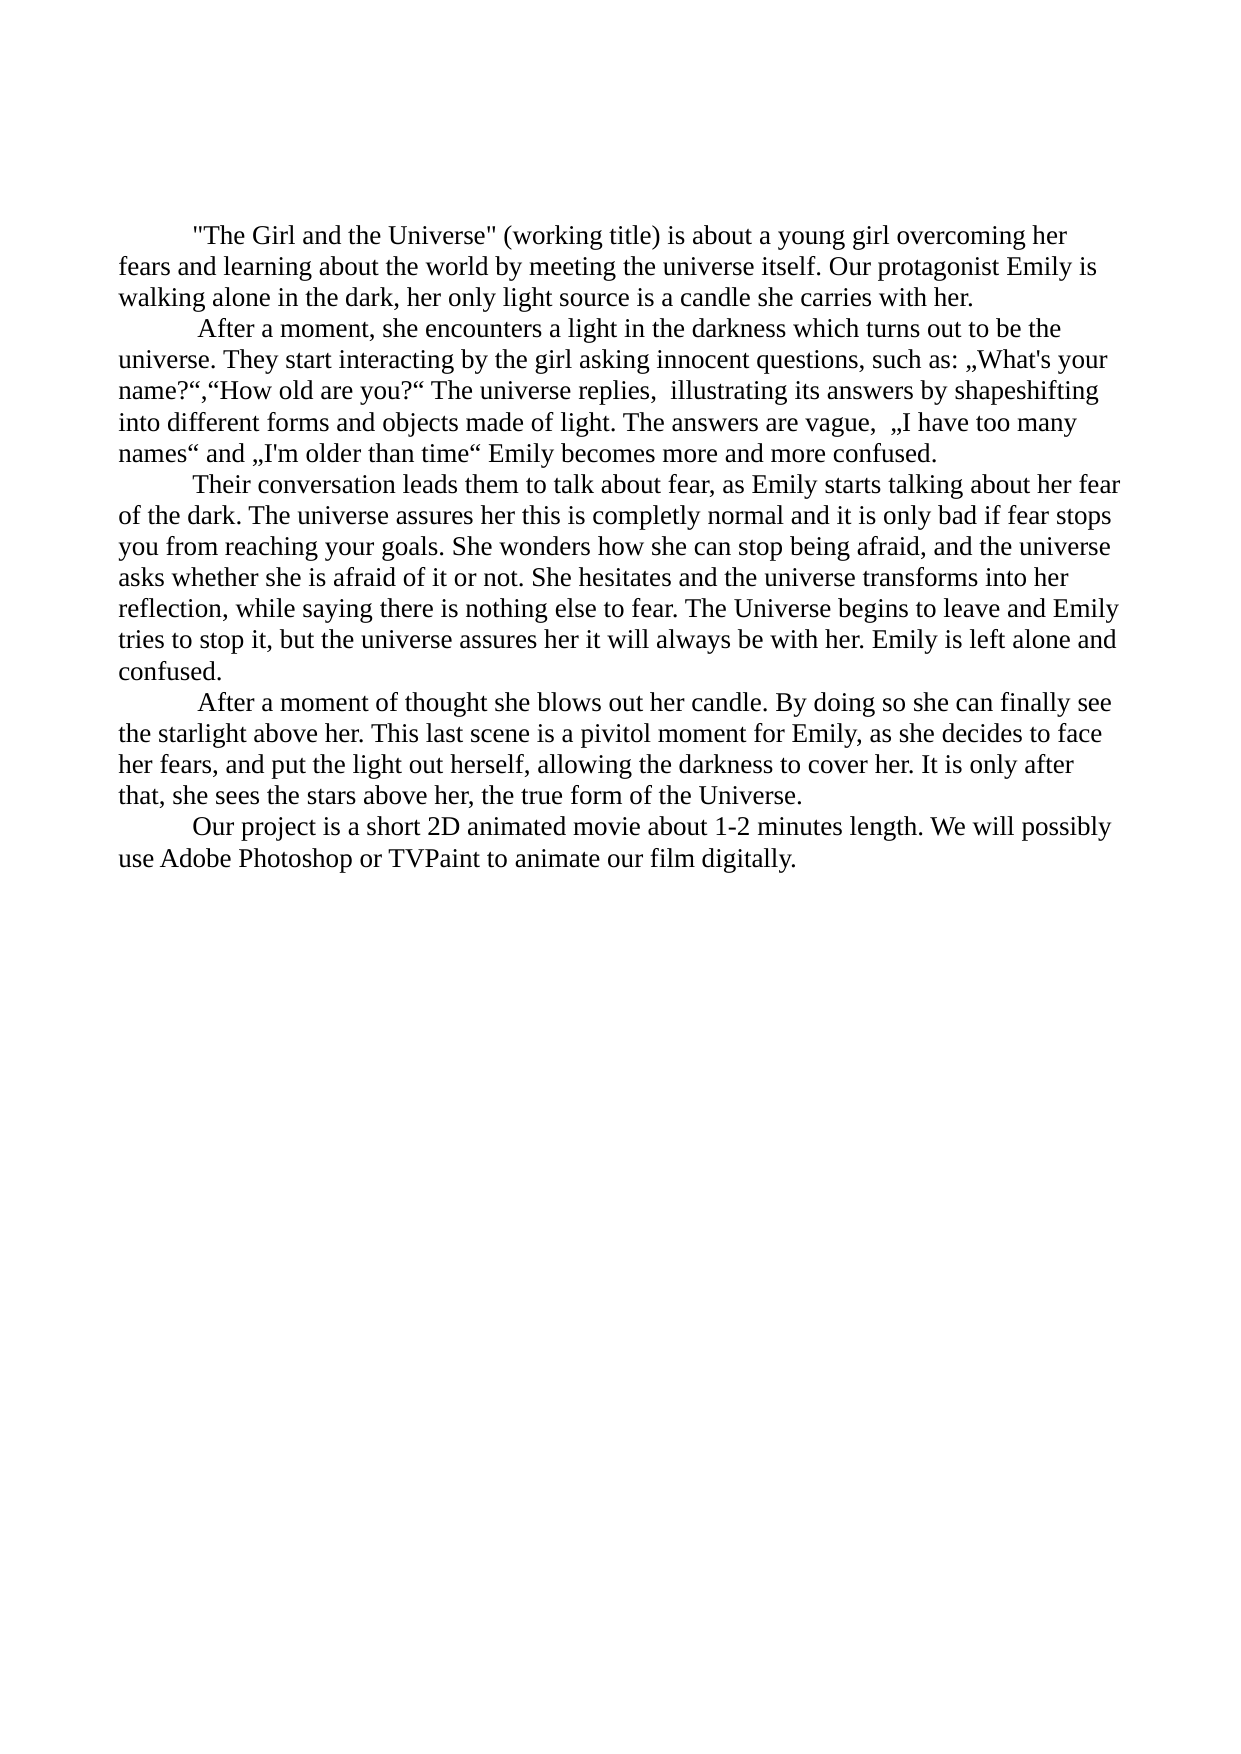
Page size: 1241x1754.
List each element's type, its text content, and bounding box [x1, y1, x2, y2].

text After a moment of thought she blows out her candle. By doing so she can finally see the starlight above her. This last scene is a pivitol moment for Emily, as she decides to face her fears, and put the light out herself, allowing the darkness to cover her. It is only after that, she sees the stars above her, the true form of the Universe. [118, 686, 1122, 811]
text Their conversation leads them to talk about fear, as Emily starts talking about her fear of the dark. The universe assures her this is completly normal and it is only bad if fear stops you from reaching your goals. She wonders how she can stop being afraid, and the universe asks whether she is afraid of it or not. She hesitates and the universe transforms into her reflection, while saying there is nothing else to fear. The Universe begins to leave and Emily tries to stop it, but the universe assures her it will always be with her. Emily is left alone and confused. [118, 468, 1122, 686]
text Our project is a short 2D animated movie about 1-2 minutes length. We will possibly use Adobe Photoshop or TVPaint to animate our film digitally. [118, 811, 1122, 873]
text After a moment, she encounters a light in the darkness which turns out to be the universe. They start interacting by the girl asking innocent questions, such as: „What's your name?“,“How old are you?“ The universe replies, illustrating its answers by shapeshifting into different forms and objects made of light. The answers are vague, „I have too many names“ and „I'm older than time“ Emily becomes more and more confused. [118, 312, 1122, 468]
text "The Girl and the Universe" (working title) is about a young girl overcoming her fears and learning about the world by meeting the universe itself. Our protagonist Emily is walking alone in the dark, her only light source is a candle she carries with her. [118, 219, 1122, 312]
